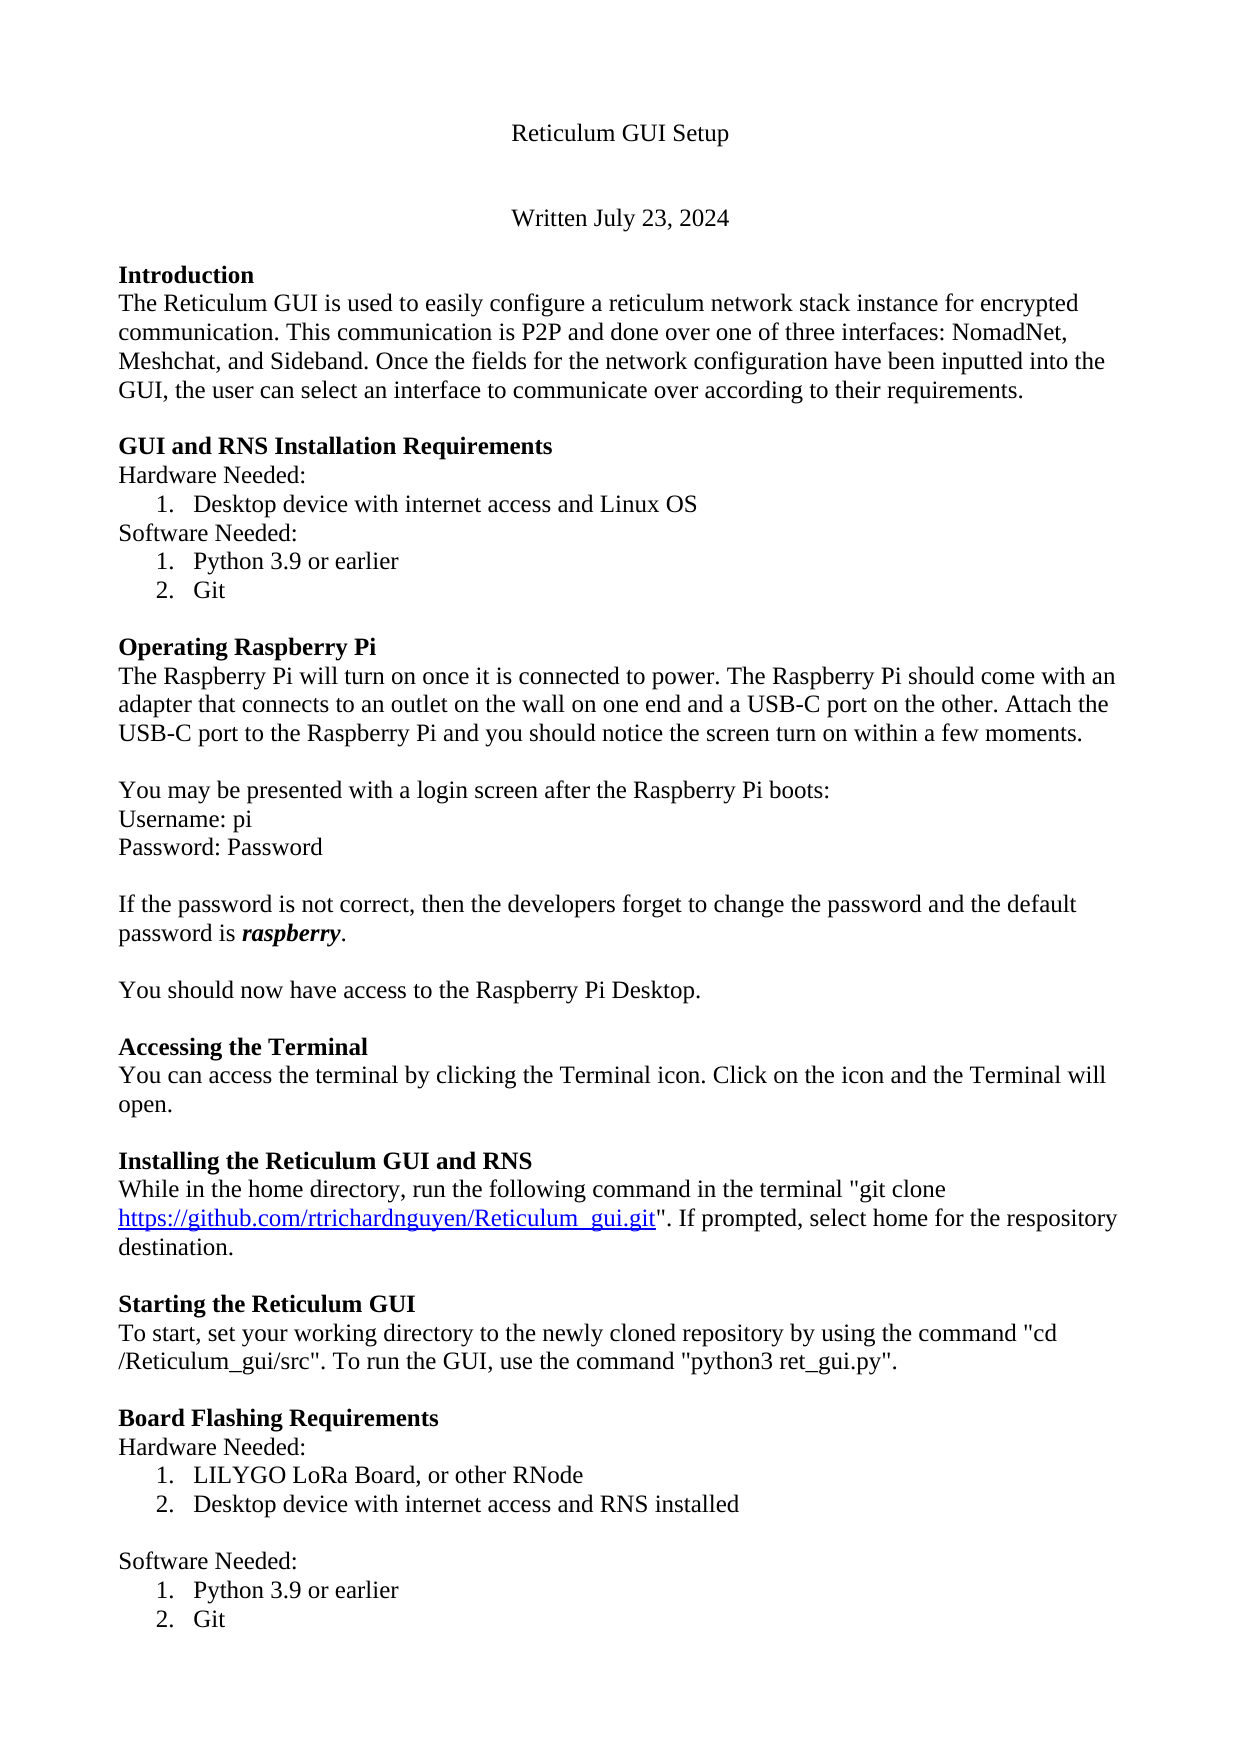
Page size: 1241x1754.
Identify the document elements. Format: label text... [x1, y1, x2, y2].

text If the password is not correct, then the developers forget to change the password and the default password is raspberry. [118, 889, 1122, 947]
text Accessing the Terminal [118, 1032, 1122, 1060]
list Python 3.9 or earlier [156, 546, 1122, 575]
text Username: pi [118, 804, 1122, 832]
list LILYGO LoRa Board, or other RNode [156, 1461, 1122, 1489]
text Reticulum GUI Setup [118, 118, 1122, 147]
list Python 3.9 or earlier [156, 1575, 1122, 1604]
text Starting the Reticulum GUI [118, 1289, 1122, 1318]
text Password: Password [118, 832, 1122, 861]
text You should now have access to the Raspberry Pi Desktop. [118, 975, 1122, 1003]
text Hardware Needed: [118, 1432, 1122, 1461]
text You can access the terminal by clicking the Terminal icon. Click on the icon and the Terminal will open. [118, 1060, 1122, 1118]
text The Raspberry Pi will turn on once it is connected to power. The Raspberry Pi should come with an adapter that connects to an outlet on the wall on one end and a USB-C port on the other. Attach the USB-C port to the Raspberry Pi and you should notice the screen turn on within a few moments. [118, 661, 1122, 747]
text You may be presented with a login screen after the Raspberry Pi boots: [118, 775, 1122, 804]
text Software Needed: [118, 518, 1122, 546]
text To start, set your working directory to the newly cloned repository by using the command "cd /Reticulum_gui/src". To run the GUI, use the command "python3 ret_gui.py". [118, 1318, 1122, 1375]
text While in the home directory, run the following command in the terminal "git clone https://github.com/rtrichardnguyen/Reticulum_gui.git". If prompted, select home for the respository destination. [118, 1174, 1122, 1261]
text The Reticulum GUI is used to easily configure a reticulum network stack instance for encrypted communication. This communication is P2P and done over one of three interfaces: NomadNet, Meshchat, and Sideband. Once the fields for the network configuration have been inputted into the GUI, the user can select an interface to communicate over according to their requirements. [118, 288, 1122, 403]
text Operating Raspberry Pi [118, 632, 1122, 661]
list Git [156, 1604, 1122, 1632]
text Written July 23, 2024 [118, 203, 1122, 232]
text Installing the Reticulum GUI and RNS [118, 1146, 1122, 1174]
text Board Flashing Requirements [118, 1403, 1122, 1432]
text Software Needed: [118, 1546, 1122, 1575]
text Hardware Needed: [118, 460, 1122, 489]
list Desktop device with internet access and Linux OS [156, 489, 1122, 518]
list Desktop device with internet access and RNS installed [156, 1489, 1122, 1518]
list Git [156, 575, 1122, 604]
text GUI and RNS Installation Requirements [118, 431, 1122, 460]
text Introduction [118, 260, 1122, 288]
